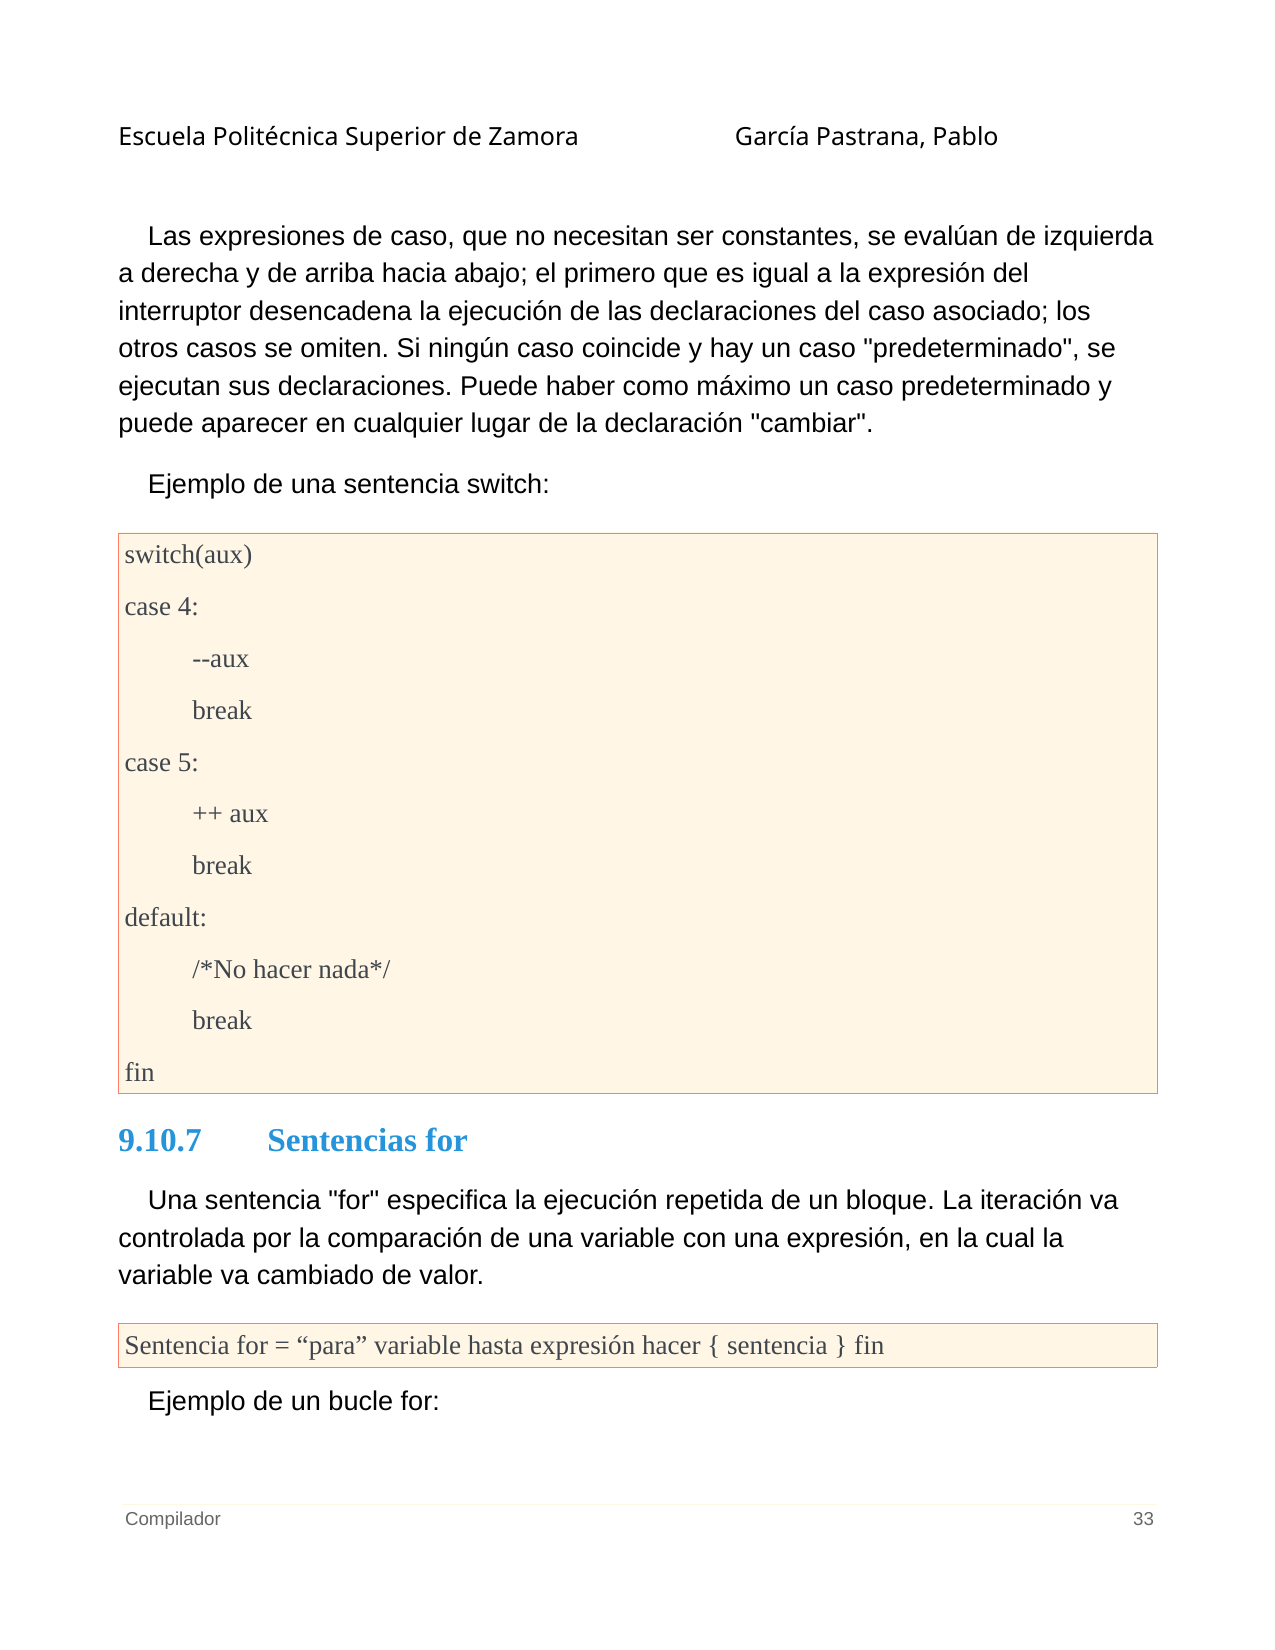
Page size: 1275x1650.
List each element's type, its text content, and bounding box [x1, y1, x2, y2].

text switch(aux) [119, 534, 1157, 570]
text fin [119, 1050, 1157, 1093]
text Ejemplo de una sentencia switch: [118, 468, 1157, 499]
text --aux [119, 636, 1157, 673]
text default: [119, 895, 1157, 932]
text break [119, 998, 1157, 1036]
text Ejemplo de un bucle for: [118, 1384, 1157, 1416]
text Las expresiones de caso, que no necesitan ser constantes, se evalúan de izquierda a derecha y de arriba hacia abajo; el primero que es igual a la expresión del interruptor desencadena la ejecución de las declaraciones del caso asociado; los otros casos se omiten. Si ningún caso coincide y hay un caso "predeterminado", se ejecutan sus declaraciones. Puede haber como máximo un caso predeterminado y puede aparecer en cualquier lugar de la declaración "cambiar". [118, 220, 1157, 438]
text break [119, 843, 1157, 880]
text ++ aux [119, 791, 1157, 828]
text break [119, 688, 1157, 725]
text /*No hacer nada*/ [119, 947, 1157, 984]
text Una sentencia "for" especifica la ejecución repetida de un bloque. La iteración va controlada por la comparación de una variable con una expresión, en la cual la variable va cambiado de valor. [118, 1184, 1157, 1291]
text Sentencia for = “para” variable hasta expresión hacer { sentencia } fin [119, 1324, 1157, 1367]
text case 4: [119, 584, 1157, 621]
text case 5: [119, 739, 1157, 777]
subtitle Sentencias for [118, 1120, 1157, 1158]
